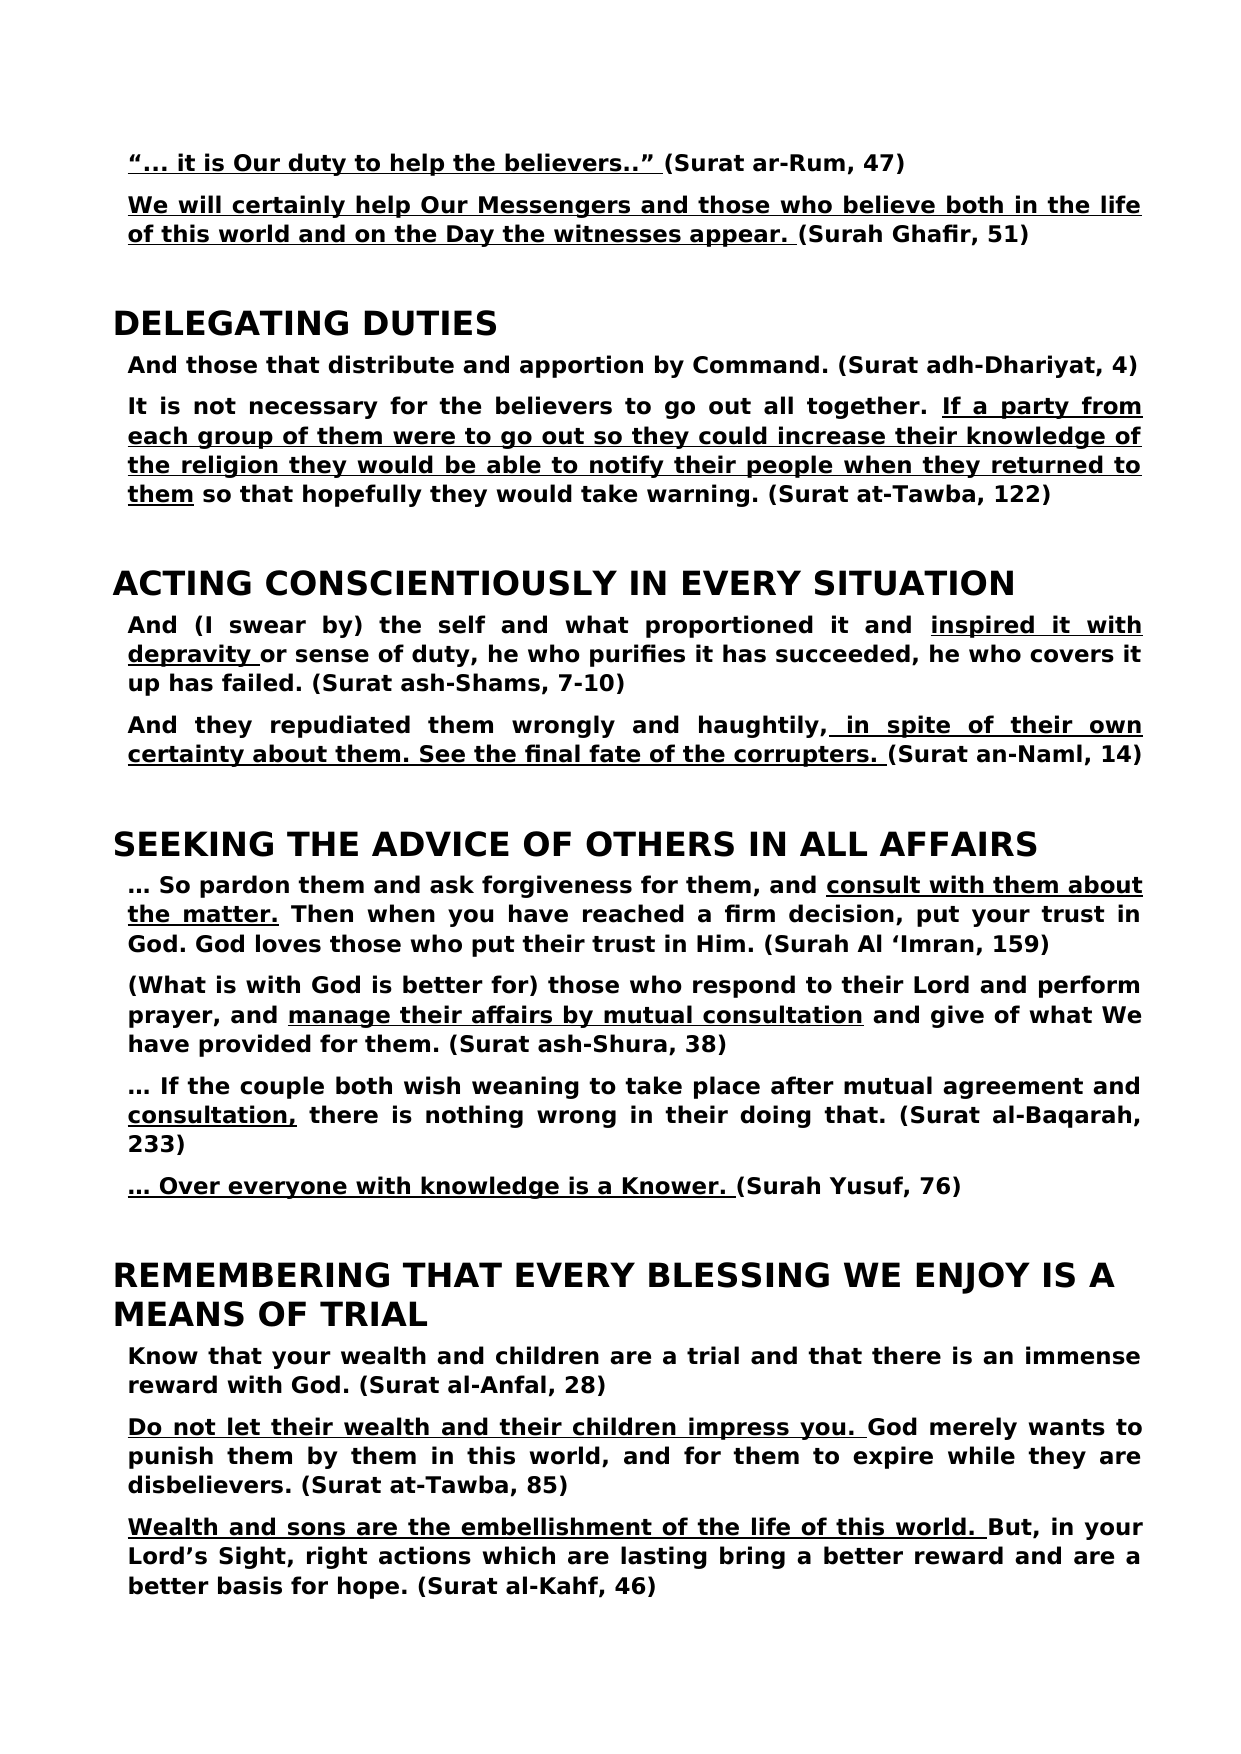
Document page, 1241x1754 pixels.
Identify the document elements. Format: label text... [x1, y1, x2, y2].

text Wealth and sons are the embellishment of the life of this world. But, in your Lord’s Sight, right actions which are lasting bring a better reward and are a better basis for hope. (Surat al-Kahf, 46) [127, 1514, 1143, 1599]
text We will certainly help Our Messengers and those who believe both in the life of this world and on the Day the witnesses appear. (Surah Ghafir, 51) [127, 192, 1143, 248]
text And they repudiated them wrongly and haughtily, in spite of their own certainty about them. See the final fate of the corrupters. (Surat an-Naml, 14) [127, 712, 1143, 768]
text … Over everyone with knowledge is a Knower. (Surah Yusuf, 76) [127, 1173, 1143, 1200]
text … So pardon them and ask forgiveness for them, and consult with them about the matter. Then when you have reached a firm decision, put your trust in God. God loves those who put their trust in Him. (Surah Al ‘Imran, 159) [127, 872, 1143, 958]
subtitle SEEKING THE ADVICE OF OTHERS IN ALL AFFAIRS [112, 825, 1165, 864]
text And those that distribute and apportion by Command. (Surat adh-Dhariyat, 4) [127, 352, 1143, 378]
text Do not let their wealth and their children impress you. God merely wants to punish them by them in this world, and for them to expire while they are disbelievers. (Surat at-Tawba, 85) [127, 1414, 1143, 1499]
text Know that your wealth and children are a trial and that there is an immense reward with God. (Surat al-Anfal, 28) [127, 1343, 1143, 1399]
text … If the couple both wish weaning to take place after mutual agreement and consultation, there is nothing wrong in their doing that. (Surat al-Baqarah, 233) [127, 1073, 1143, 1158]
text (What is with God is better for) those who respond to their Lord and perform prayer, and manage their affairs by mutual consultation and give of what We have provided for them. (Surat ash-Shura, 38) [127, 973, 1143, 1058]
text It is not necessary for the believers to go out all together. If a party from each group of them were to go out so they could increase their knowledge of the religion they would be able to notify their people when they returned to them so that hopefully they would take warning. (Surat at-Tawba, 122) [127, 393, 1143, 508]
text And (I swear by) the self and what proportioned it and inspired it with depravity or sense of duty, he who purifies it has succeeded, he who covers it up has failed. (Surat ash-Shams, 7-10) [127, 612, 1143, 697]
text “... it is Our duty to help the believers..” (Surat ar-Rum, 47) [127, 150, 1143, 177]
subtitle ACTING CONSCIENTIOUSLY IN EVERY SITUATION [112, 565, 1165, 604]
subtitle DELEGATING DUTIES [112, 304, 1165, 343]
subtitle REMEMBERING THAT EVERY BLESSING WE ENJOY IS A MEANS OF TRIAL [112, 1257, 1165, 1334]
